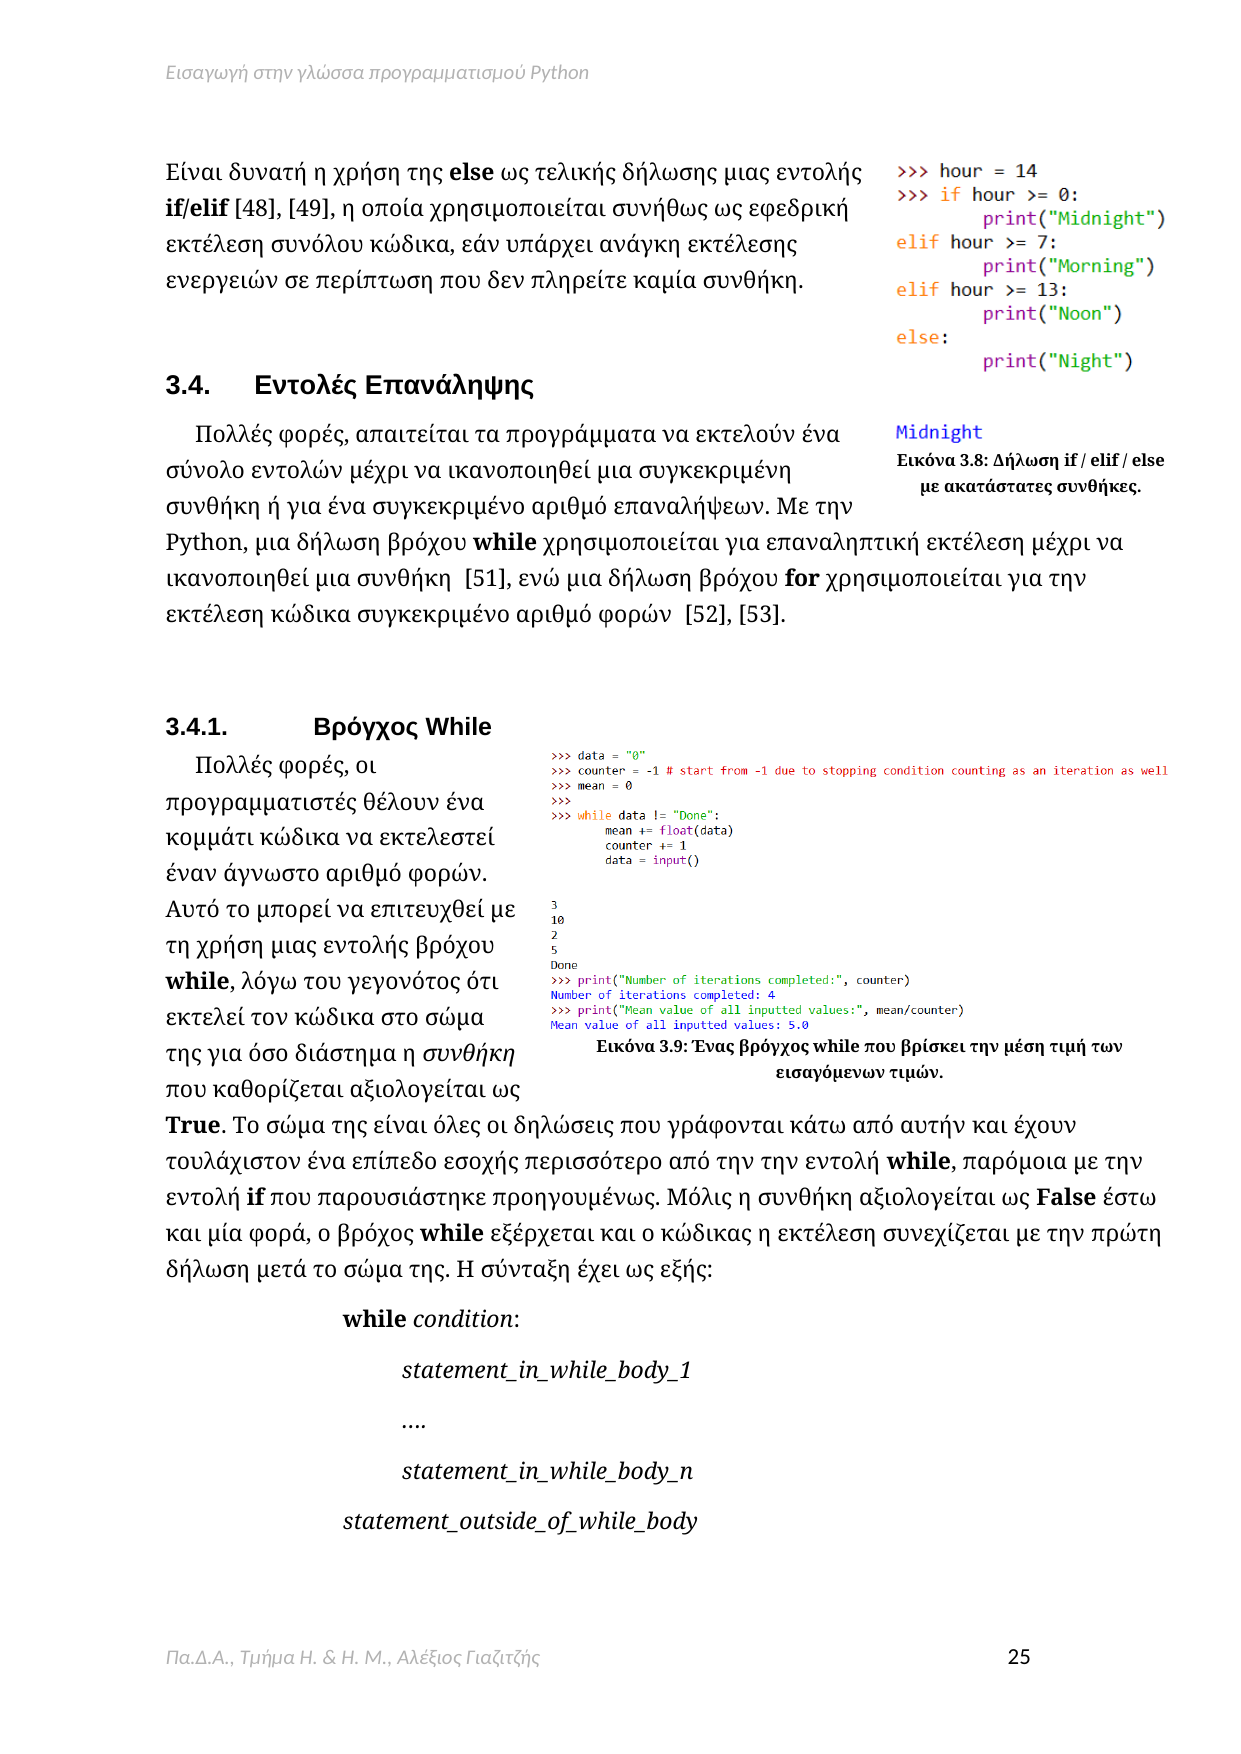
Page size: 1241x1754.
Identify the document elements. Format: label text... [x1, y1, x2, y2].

text …. [165, 1404, 1169, 1435]
text Εικόνα 3.8: Δήλωση if / elif / else με ακατάστατες συνθήκες. [892, 445, 1169, 497]
text Είναι δυνατή η χρήση της else ως τελικής δήλωσης μιας εντολής if/elif [48], [49], η οποία χρησιμοποιείται συνήθως ως εφεδρική εκτέλεση συνόλου κώδικα, εάν υπάρχει ανάγκη εκτέλεσης ενεργειών σε περίπτωση που δεν πληρείτε καμία συνθήκη. [165, 84, 1169, 295]
text Πολλές φορές, οι προγραμματιστές θέλουν ένα κομμάτι κώδικα να εκτελεστεί έναν άγνωστο αριθμό φορών. Αυτό το μπορεί να επιτευχθεί με τη χρήση μιας εντολής βρόχου while, λόγω του γεγονότος ότι εκτελεί τον κώδικα στο σώμα της για όσο διάστημα η συνθήκη που καθορίζεται αξιολογείται ως True. Το σώμα της είναι όλες οι δηλώσεις που γράφονται κάτω από αυτήν και έχουν τουλάχιστον ένα επίπεδο εσοχής περισσότερο από την την εντολή while, παρόμοια με την εντολή if που παρουσιάστηκε προηγουμένως. Μόλις η συνθήκη αξιολογείται ως False έστω και μία φορά, ο βρόχος while εξέρχεται και ο κώδικας η εκτέλεση συνεχίζεται με την πρώτη δήλωση μετά το σώμα της. Η σύνταξη έχει ως εξής: [165, 749, 1169, 1284]
picture [891, 161, 1170, 445]
subtitle Εντολές Επανάληψης [165, 369, 891, 401]
text Πολλές φορές, απαιτείται τα προγράμματα να εκτελούν ένα σύνολο εντολών μέχρι να ικανοποιηθεί μια συγκεκριμένη συνθήκη ή για ένα συγκεκριμένο αριθμό επαναλήψεων. Με την Python, μια δήλωση βρόχου while χρησιμοποιείται για επαναληπτική εκτέλεση μέχρι να ικανοποιηθεί μια συνθήκη [51], ενώ μια δήλωση βρόχου for χρησιμοποιείται για την εκτέλεση κώδικα συγκεκριμένο αριθμό φορών [52], [53]. [165, 418, 1169, 629]
text statement_outside_of_while_body [165, 1505, 1169, 1536]
text Εικόνα 3.9: Ένας βρόγχος while που βρίσκει την μέση τιμή των εισαγόμενων τιμών. [550, 1032, 1169, 1083]
text statement_in_while_body_1 [165, 1354, 1169, 1385]
subtitle Βρόγχος While [165, 712, 1169, 741]
text statement_in_while_body_n [165, 1455, 1169, 1486]
picture [550, 749, 1170, 1032]
text while condition: [165, 1303, 1169, 1334]
